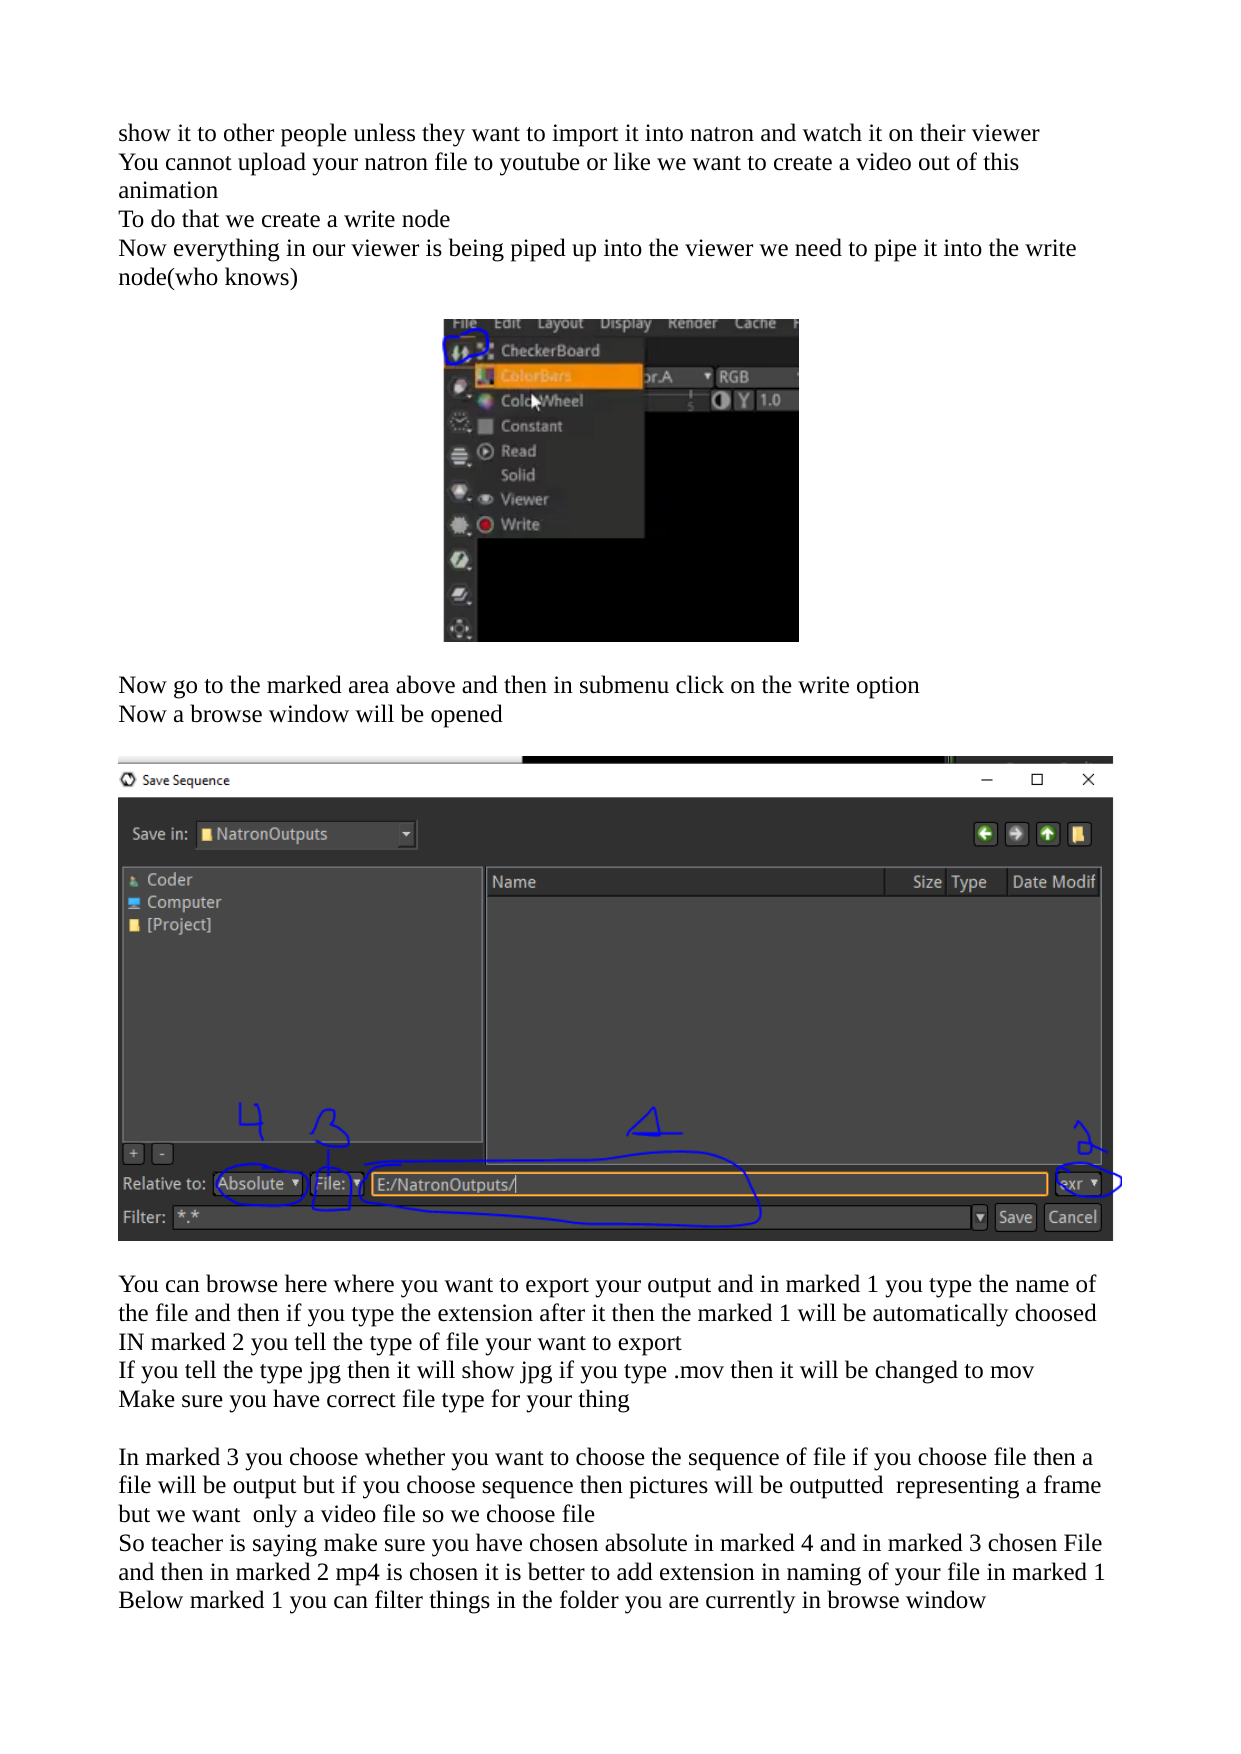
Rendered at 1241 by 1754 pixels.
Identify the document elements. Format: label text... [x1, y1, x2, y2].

picture [118, 756, 1122, 1241]
text So teacher is saying make sure you have chosen absolute in marked 4 and in marked 3 chosen File and then in marked 2 mp4 is chosen it is better to add extension in naming of your file in marked 1 [118, 1528, 1122, 1585]
text If you tell the type jpg then it will show jpg if you type .mov then it will be changed to mov [118, 1355, 1122, 1384]
text Now everything in our viewer is being piped up into the viewer we need to pipe it into the write node(who knows) [118, 233, 1122, 291]
text Now a browse window will be opened [118, 699, 1122, 727]
text Now go to the marked area above and then in submenu click on the write option [118, 670, 1122, 699]
text You cannot upload your natron file to youtube or like we want to create a video out of this animation [118, 147, 1122, 204]
text To do that we create a write node [118, 204, 1122, 233]
text Below marked 1 you can filter things in the folder you are currently in browse window [118, 1585, 1122, 1614]
text In marked 3 you choose whether you want to choose the sequence of file if you choose file then a file will be output but if you choose sequence then pictures will be outputted representing a frame [118, 1442, 1122, 1499]
picture [441, 319, 799, 642]
text You can browse here where you want to export your output and in marked 1 you type the name of the file and then if you type the extension after it then the marked 1 will be automatically choosed [118, 1269, 1122, 1327]
text show it to other people unless they want to import it into natron and watch it on their viewer [118, 118, 1122, 147]
text IN marked 2 you tell the type of file your want to export [118, 1327, 1122, 1355]
text but we want only a video file so we choose file [118, 1499, 1122, 1528]
text Make sure you have correct file type for your thing [118, 1384, 1122, 1413]
